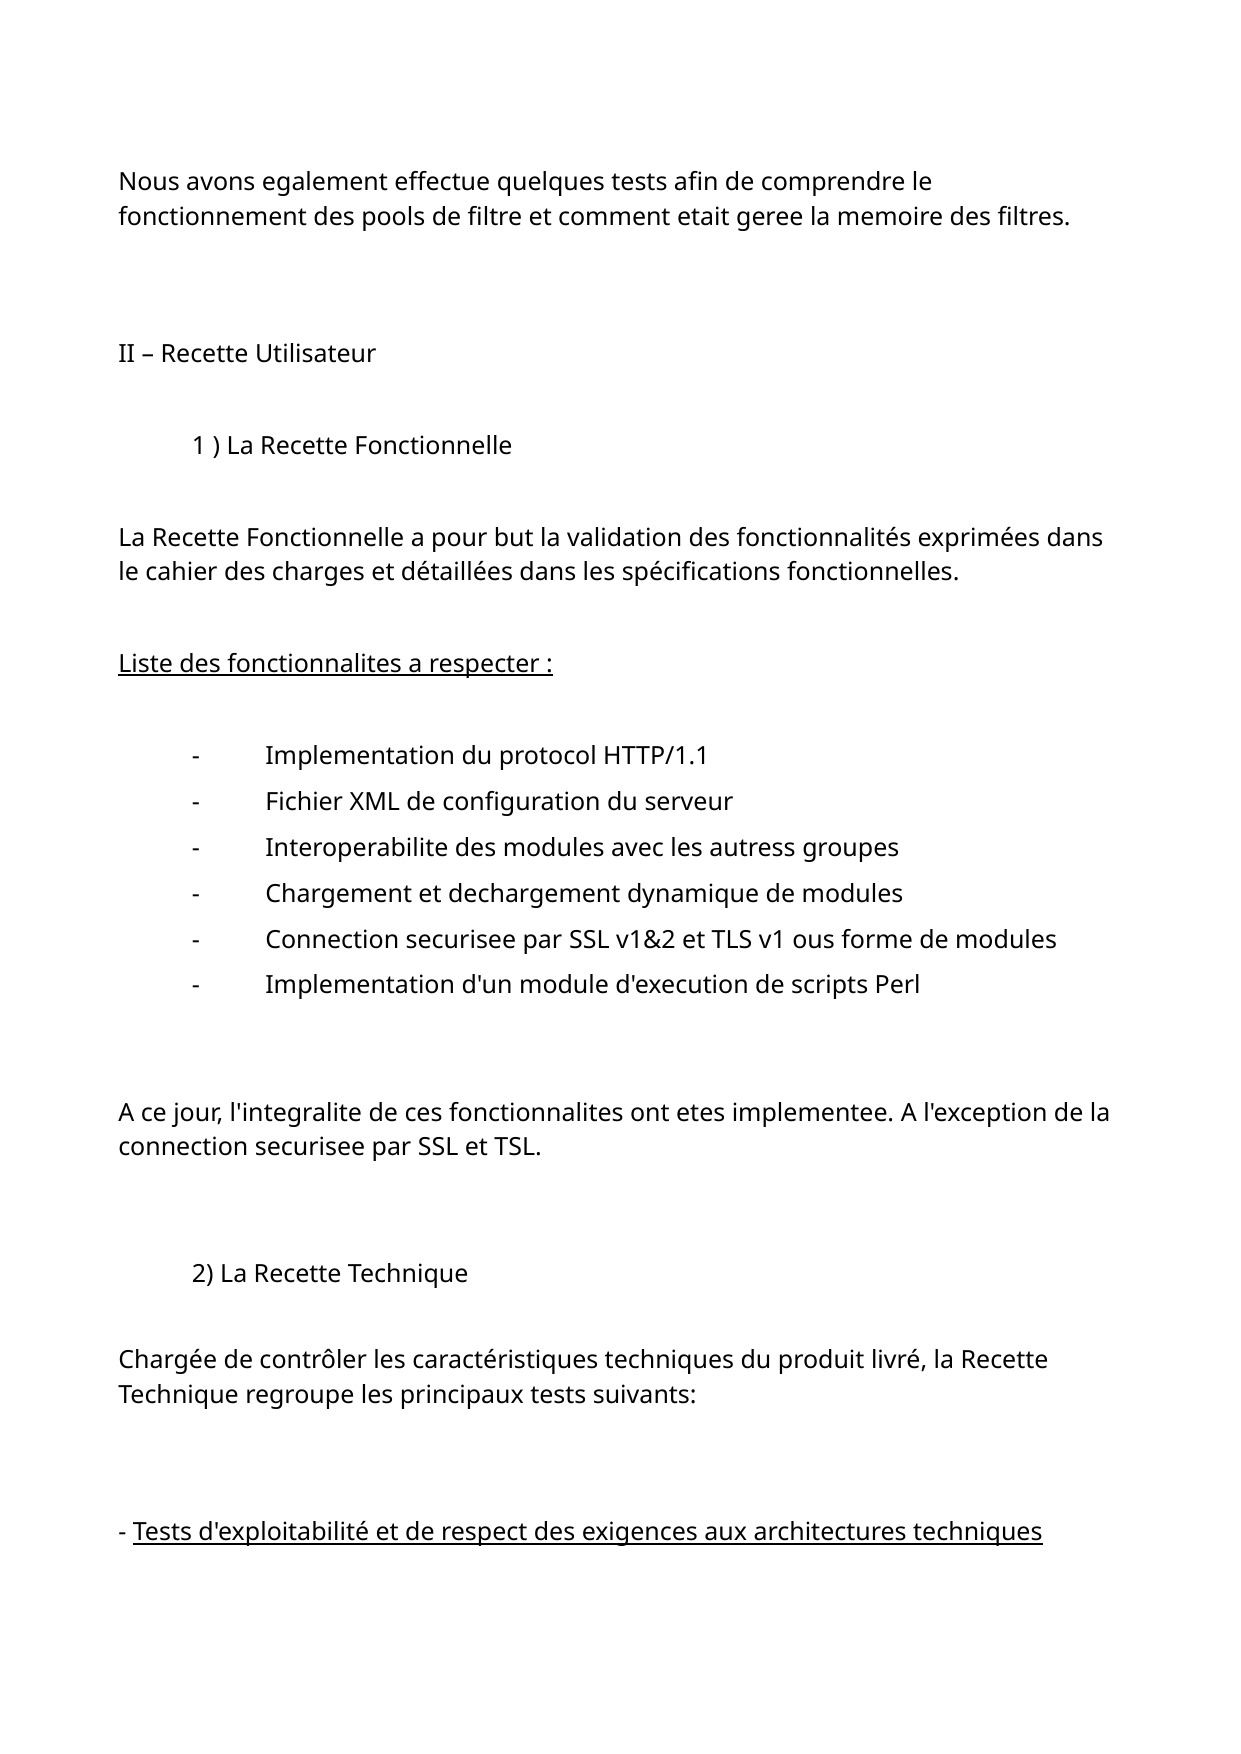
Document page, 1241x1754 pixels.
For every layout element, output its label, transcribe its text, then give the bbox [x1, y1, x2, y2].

text Nous avons egalement effectue quelques tests afin de comprendre le fonctionnement des pools de filtre et comment etait geree la memoire des filtres. [118, 164, 1122, 232]
list 2) La Recette Technique [118, 1256, 1122, 1290]
list - Implementation d'un module d'execution de scripts Perl [118, 967, 1122, 1001]
list - Interoperabilite des modules avec les autress groupes [118, 829, 1122, 863]
list - Chargement et dechargement dynamique de modules [118, 875, 1122, 909]
list - Tests d'exploitabilité et de respect des exigences aux architectures techniques [118, 1514, 1122, 1548]
list - Implementation du protocol HTTP/1.1 [118, 737, 1122, 772]
list Liste des fonctionnalites a respecter : [118, 646, 1122, 680]
list - Fichier XML de configuration du serveur [118, 783, 1122, 817]
list - Connection securisee par SSL v1&2 et TLS v1 ous forme de modules [118, 921, 1122, 955]
text 1 ) La Recette Fonctionnelle [118, 428, 1122, 462]
text Chargée de contrôler les caractéristiques techniques du produit livré, la Recette Technique regroupe les principaux tests suivants: [118, 1342, 1122, 1410]
list A ce jour, l'integralite de ces fonctionnalites ont etes implementee. A l'exception de la connection securisee par SSL et TSL. [118, 1094, 1122, 1162]
text La Recette Fonctionnelle a pour but la validation des fonctionnalités exprimées dans le cahier des charges et détaillées dans les spécifications fonctionnelles. [118, 520, 1122, 588]
text II – Recette Utilisateur [118, 336, 1122, 370]
